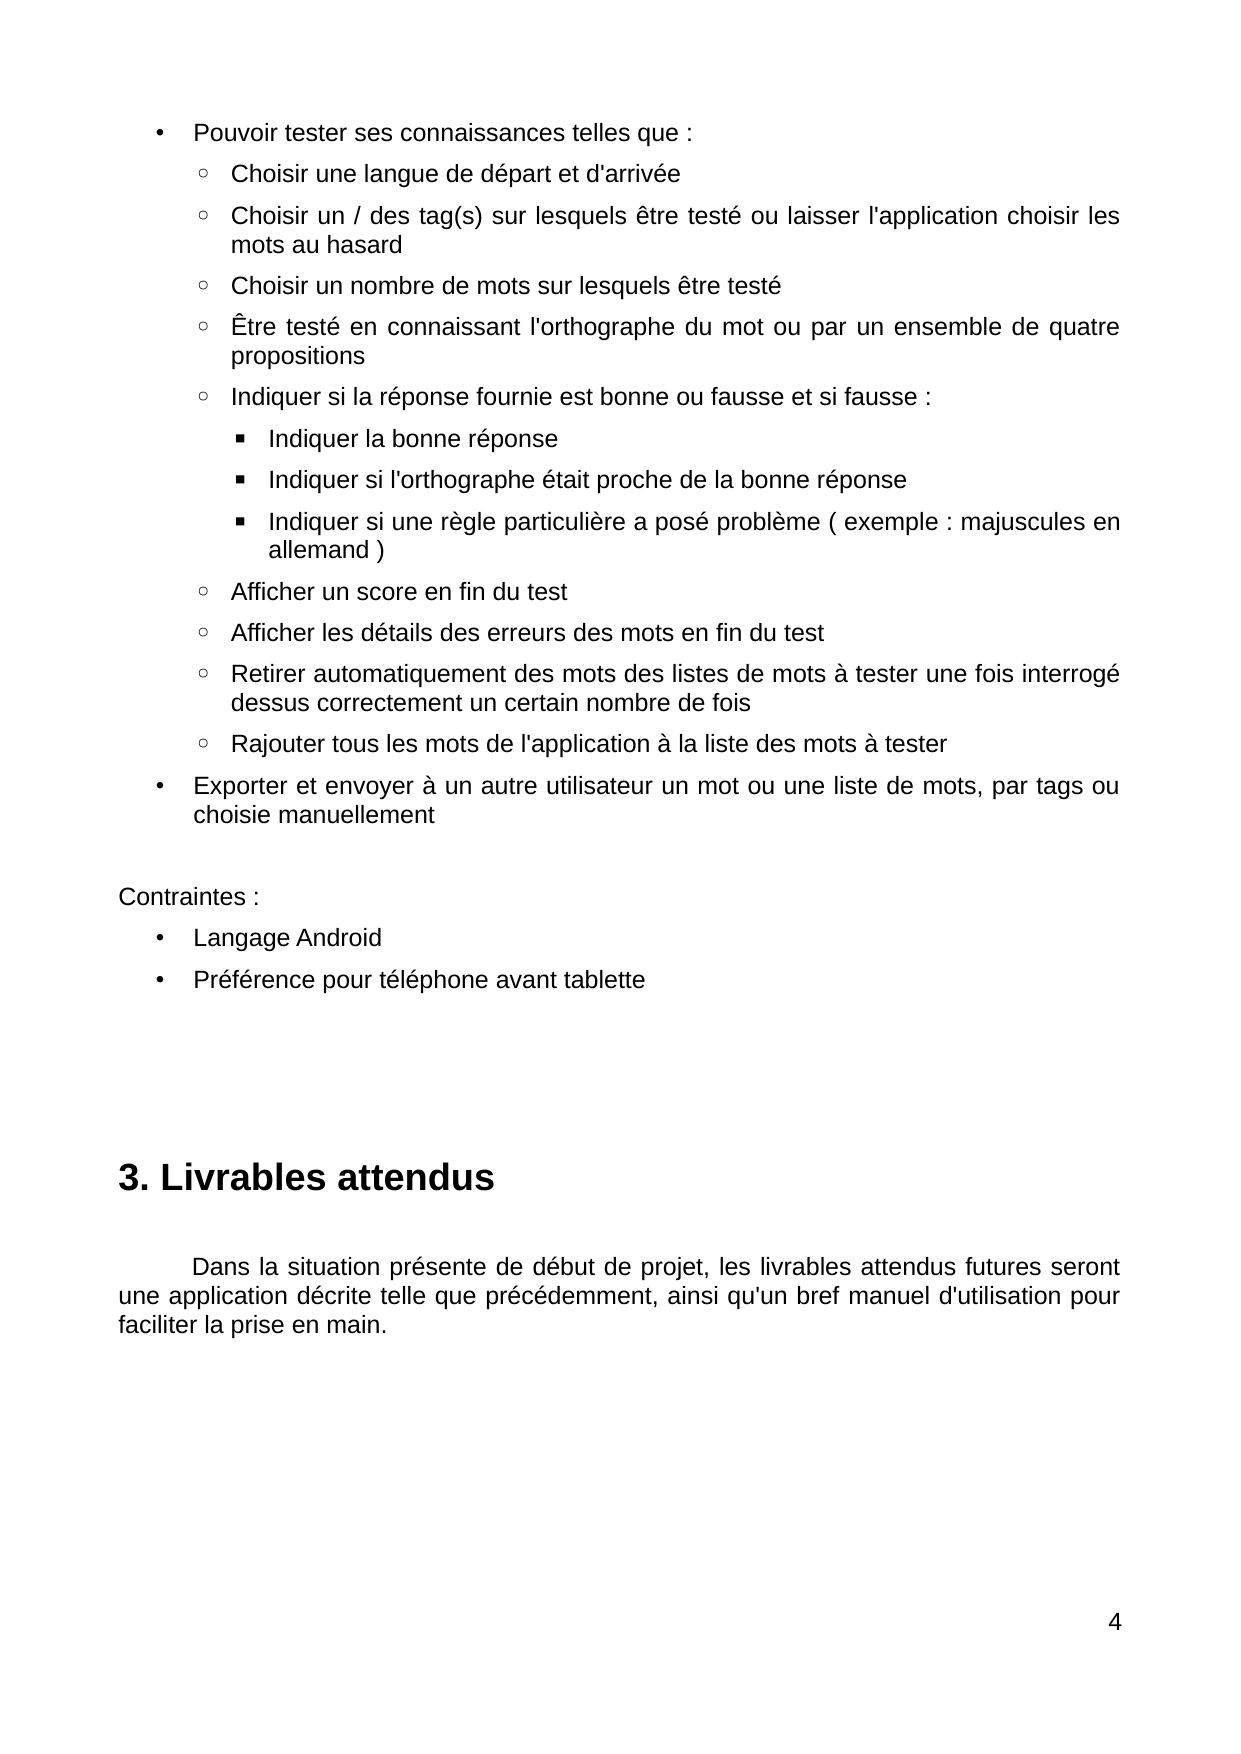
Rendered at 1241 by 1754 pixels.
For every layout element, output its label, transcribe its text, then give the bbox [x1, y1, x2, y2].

list Afficher un score en fin du test [193, 577, 1122, 605]
text Contraintes : [118, 882, 1122, 911]
list Langage Android [156, 923, 1122, 952]
list Indiquer si la réponse fournie est bonne ou fausse et si fausse : [193, 382, 1122, 411]
text Dans la situation présente de début de projet, les livrables attendus futures seront une application décrite telle que précédemment, ainsi qu'un bref manuel d'utilisation pour faciliter la prise en main. [118, 1252, 1122, 1338]
list Choisir un / des tag(s) sur lesquels être testé ou laisser l'application choisir les mots au hasard [193, 201, 1122, 258]
list Être testé en connaissant l'orthographe du mot ou par un ensemble de quatre propositions [193, 312, 1122, 370]
list Indiquer la bonne réponse [231, 424, 1122, 453]
list Rajouter tous les mots de l'application à la liste des mots à tester [193, 729, 1122, 758]
list Choisir un nombre de mots sur lesquels être testé [193, 271, 1122, 300]
list Exporter et envoyer à un autre utilisateur un mot ou une liste de mots, par tags ou choisie manuellement [156, 771, 1122, 828]
list Pouvoir tester ses connaissances telles que : [156, 118, 1122, 147]
subtitle 3. Livrables attendus [118, 1155, 1122, 1198]
list Retirer automatiquement des mots des listes de mots à tester une fois interrogé dessus correctement un certain nombre de fois [193, 659, 1122, 717]
list Afficher les détails des erreurs des mots en fin du test [193, 618, 1122, 647]
list Indiquer si une règle particulière a posé problème ( exemple : majuscules en allemand ) [231, 506, 1122, 564]
list Préférence pour téléphone avant tablette [156, 965, 1122, 993]
list Indiquer si l'orthographe était proche de la bonne réponse [231, 465, 1122, 494]
list Choisir une langue de départ et d'arrivée [193, 159, 1122, 188]
